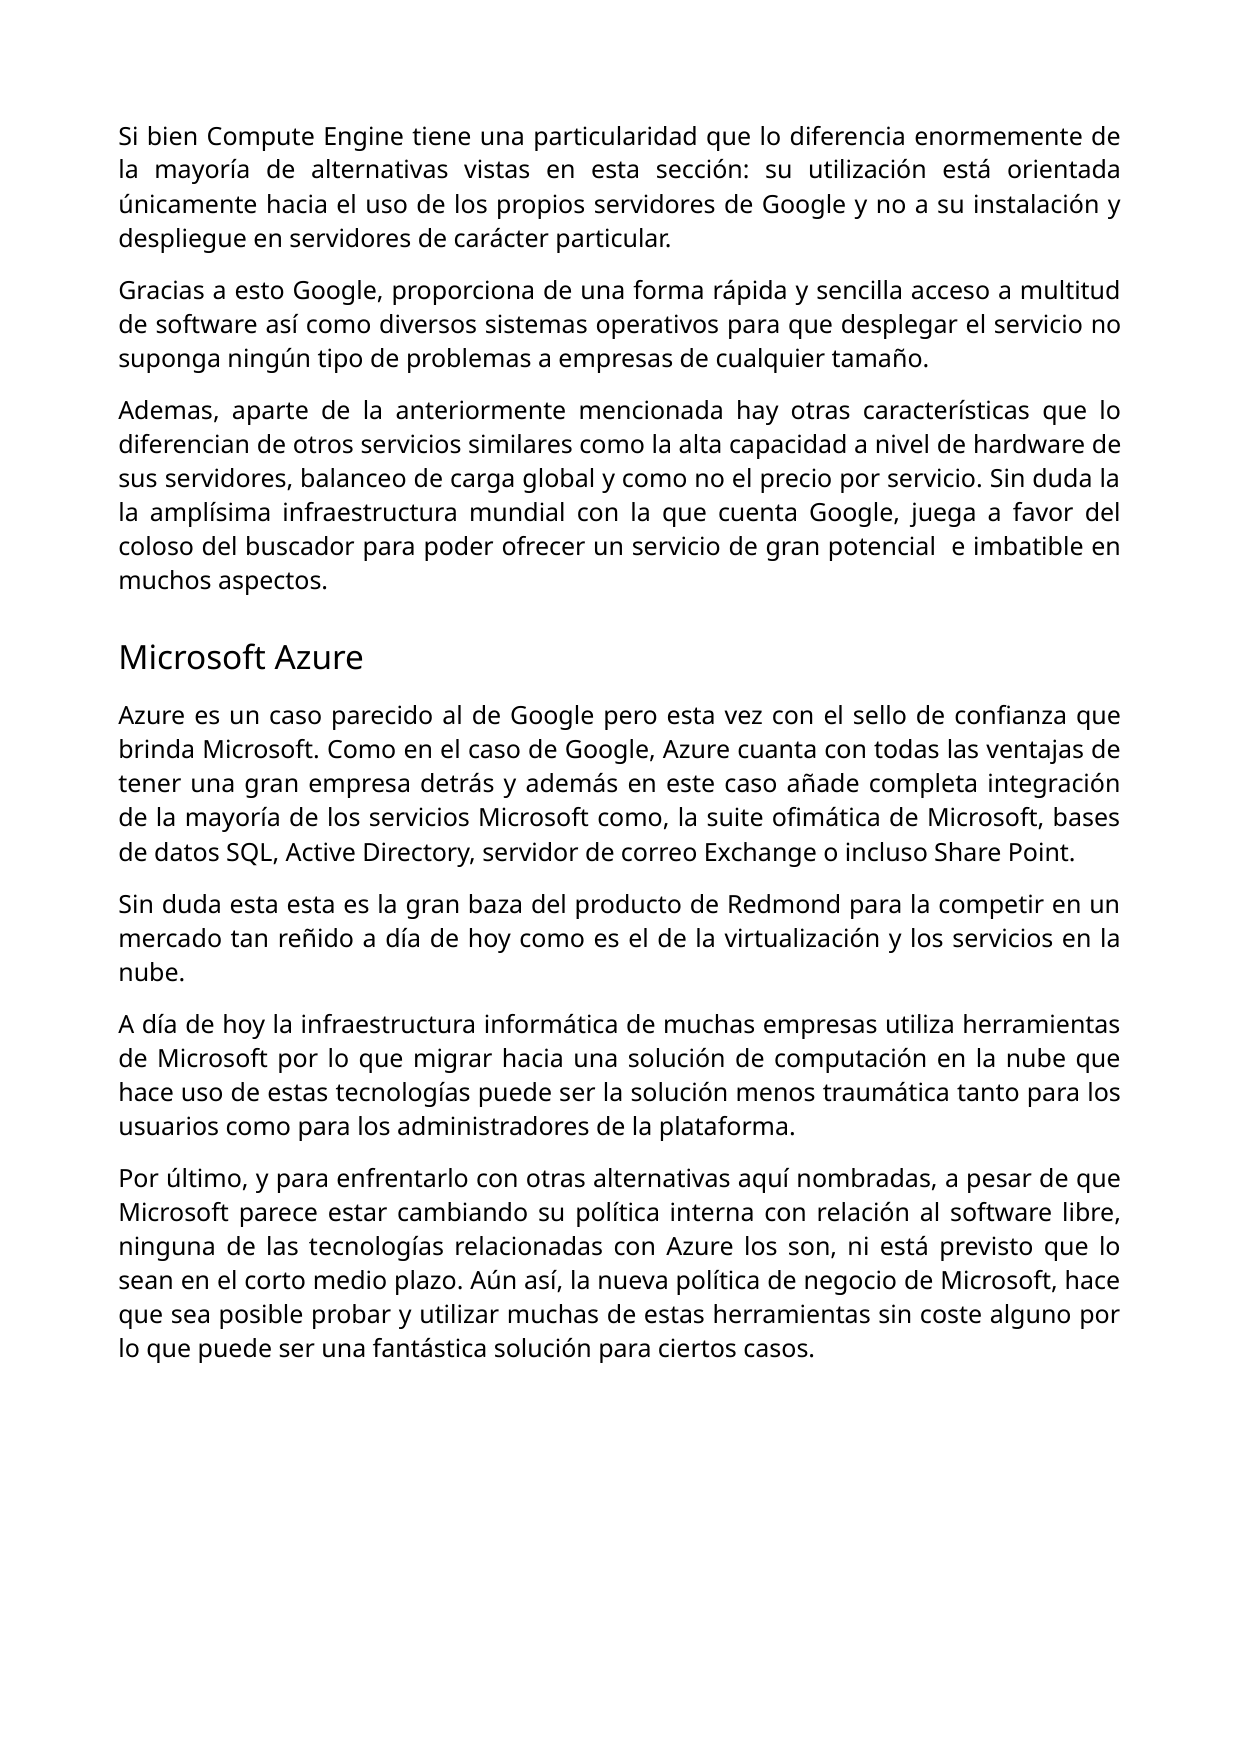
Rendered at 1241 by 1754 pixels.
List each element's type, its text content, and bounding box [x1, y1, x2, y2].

subtitle Microsoft Azure [118, 634, 1122, 679]
text Ademas, aparte de la anteriormente mencionada hay otras características que lo diferencian de otros servicios similares como la alta capacidad a nivel de hardware de sus servidores, balanceo de carga global y como no el precio por servicio. Sin duda la la amplísima infraestructura mundial con la que cuenta Google, juega a favor del coloso del buscador para poder ofrecer un servicio de gran potencial e imbatible en muchos aspectos. [118, 393, 1122, 597]
text A día de hoy la infraestructura informática de muchas empresas utiliza herramientas de Microsoft por lo que migrar hacia una solución de computación en la nube que hace uso de estas tecnologías puede ser la solución menos traumática tanto para los usuarios como para los administradores de la plataforma. [118, 1006, 1122, 1143]
text Por último, y para enfrentarlo con otras alternativas aquí nombradas, a pesar de que Microsoft parece estar cambiando su política interna con relación al software libre, ninguna de las tecnologías relacionadas con Azure los son, ni está previsto que lo sean en el corto medio plazo. Aún así, la nueva política de negocio de Microsoft, hace que sea posible probar y utilizar muchas de estas herramientas sin coste alguno por lo que puede ser una fantástica solución para ciertos casos. [118, 1161, 1122, 1365]
text Gracias a esto Google, proporciona de una forma rápida y sencilla acceso a multitud de software así como diversos sistemas operativos para que desplegar el servicio no suponga ningún tipo de problemas a empresas de cualquier tamaño. [118, 272, 1122, 374]
text Sin duda esta esta es la gran baza del producto de Redmond para la competir en un mercado tan reñido a día de hoy como es el de la virtualización y los servicios en la nube. [118, 886, 1122, 988]
text Azure es un caso parecido al de Google pero esta vez con el sello de confianza que brinda Microsoft. Como en el caso de Google, Azure cuanta con todas las ventajas de tener una gran empresa detrás y además en este caso añade completa integración de la mayoría de los servicios Microsoft como, la suite ofimática de Microsoft, bases de datos SQL, Active Directory, servidor de correo Exchange o incluso Share Point. [118, 698, 1122, 868]
text Si bien Compute Engine tiene una particularidad que lo diferencia enormemente de la mayoría de alternativas vistas en esta sección: su utilización está orientada únicamente hacia el uso de los propios servidores de Google y no a su instalación y despliegue en servidores de carácter particular. [118, 118, 1122, 254]
